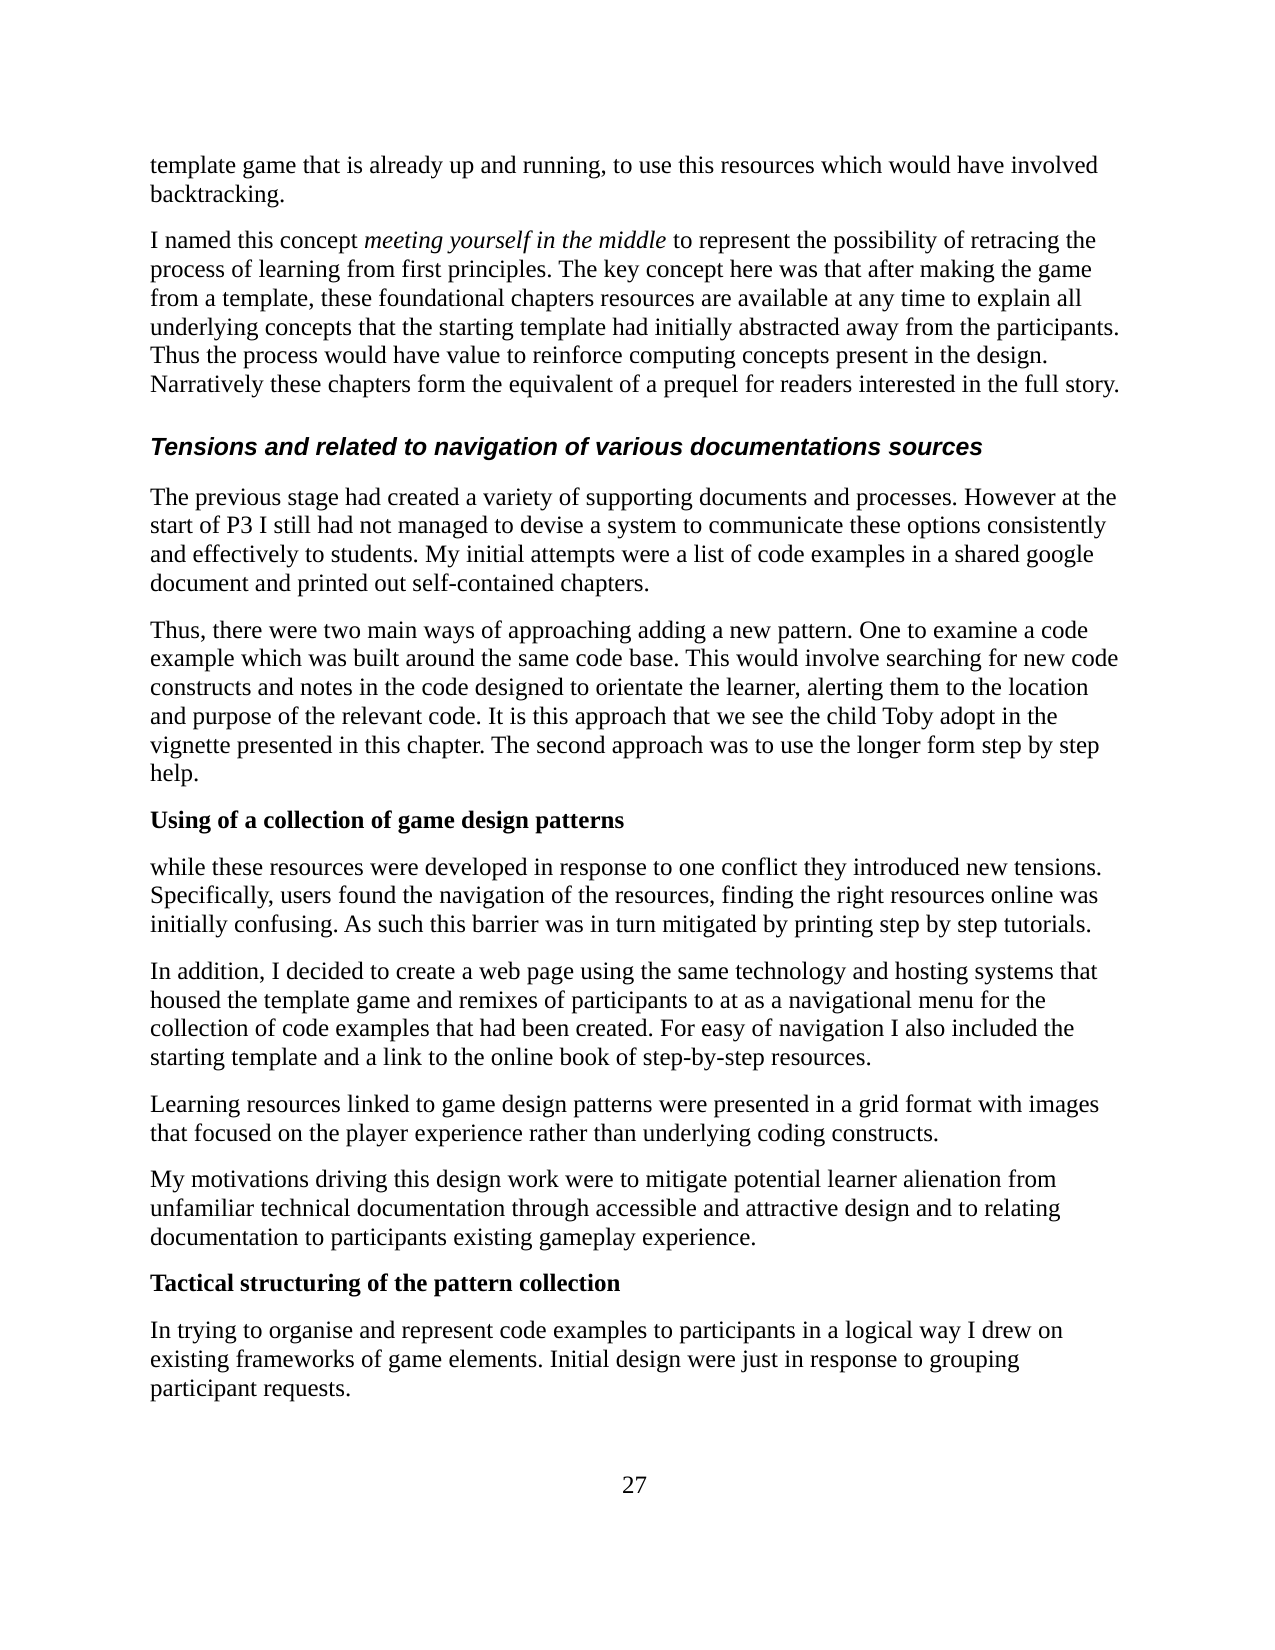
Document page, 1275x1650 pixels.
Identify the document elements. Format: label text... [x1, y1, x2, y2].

subtitle Tensions and related to navigation of various documentations sources [150, 432, 1125, 460]
text I named this concept meeting yourself in the middle to represent the possibility of retracing the process of learning from first principles. The key concept here was that after making the game from a template, these foundational chapters resources are available at any time to explain all underlying concepts that the starting template had initially abstracted away from the participants. Thus the process would have value to reinforce computing concepts present in the design. Narratively these chapters form the equivalent of a prequel for readers interested in the full story. [150, 225, 1125, 398]
text Learning resources linked to game design patterns were presented in a grid format with images that focused on the player experience rather than underlying coding constructs. [150, 1089, 1125, 1146]
text In addition, I decided to create a web page using the same technology and hosting systems that housed the template game and remixes of participants to at as a navigational menu for the collection of code examples that had been created. For easy of navigation I also included the starting template and a link to the online book of step-by-step resources. [150, 956, 1125, 1071]
text Tactical structuring of the pattern collection [150, 1268, 1125, 1297]
text My motivations driving this design work were to mitigate potential learner alienation from unfamiliar technical documentation through accessible and attractive design and to relating documentation to participants existing gameplay experience. [150, 1164, 1125, 1251]
text template game that is already up and running, to use this resources which would have involved backtracking. [150, 150, 1125, 207]
text In trying to organise and represent code examples to participants in a logical way I drew on existing frameworks of game elements. Initial design were just in response to grouping participant requests. [150, 1315, 1125, 1401]
text while these resources were developed in response to one conflict they introduced new tensions. Specifically, users found the navigation of the resources, finding the right resources online was initially confusing. As such this barrier was in turn mitigated by printing step by step tutorials. [150, 852, 1125, 938]
text Thus, there were two main ways of approaching adding a new pattern. One to examine a code example which was built around the same code base. This would involve searching for new code constructs and notes in the code designed to orientate the learner, alerting them to the location and purpose of the relevant code. It is this approach that we see the child Toby adopt in the vignette presented in this chapter. The second approach was to use the longer form step by step help. [150, 615, 1125, 787]
text Using of a collection of game design patterns [150, 805, 1125, 834]
text The previous stage had created a variety of supporting documents and processes. However at the start of P3 I still had not managed to devise a system to communicate these options consistently and effectively to students. My initial attempts were a list of code examples in a shared google document and printed out self-contained chapters. [150, 482, 1125, 597]
